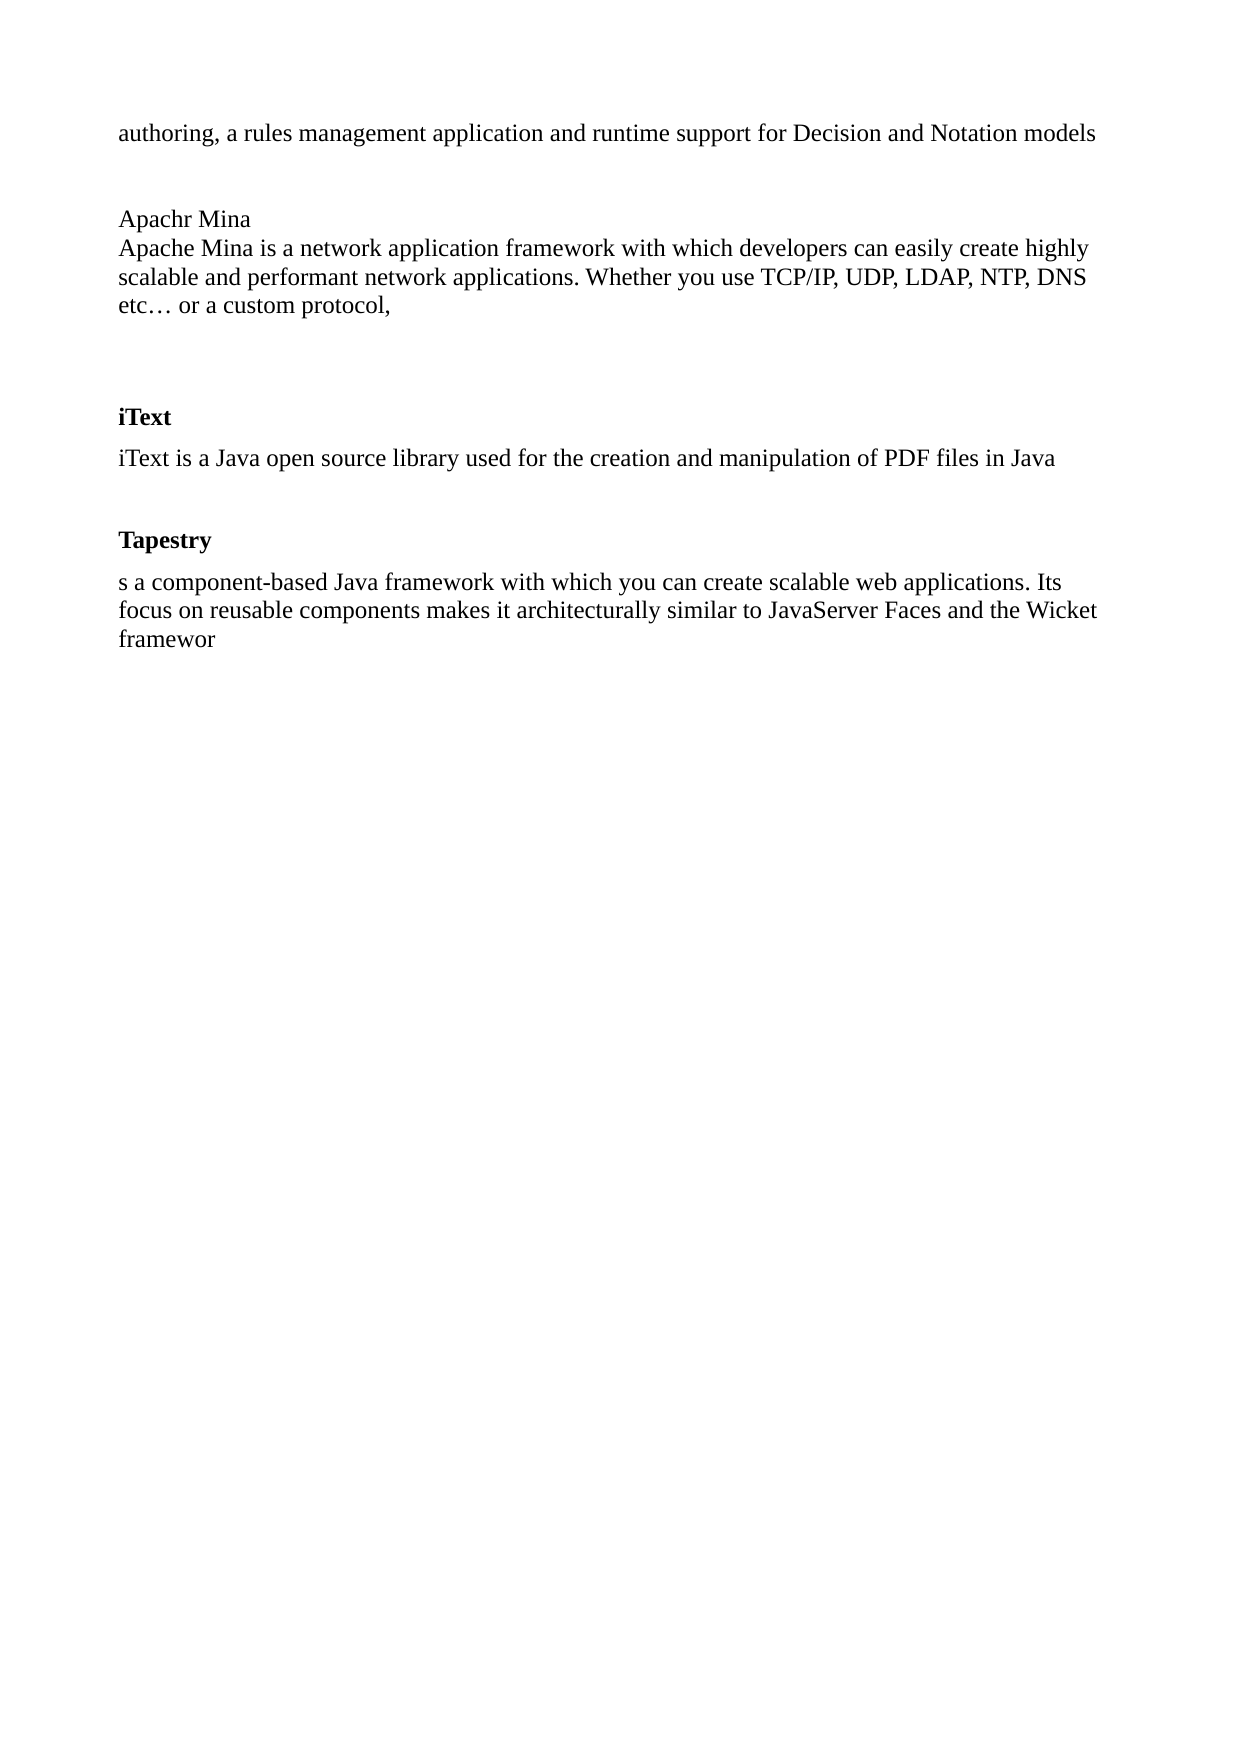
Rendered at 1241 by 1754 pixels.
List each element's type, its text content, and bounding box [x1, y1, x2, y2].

text Apache Mina is a network application framework with which developers can easily create highly scalable and performant network applications. Whether you use TCP/IP, UDP, LDAP, NTP, DNS etc… or a custom protocol, [118, 233, 1122, 319]
text s a component-based Java framework with which you can create scalable web applications. Its focus on reusable components makes it architecturally similar to JavaServer Faces and the Wicket framewor [118, 567, 1122, 653]
subtitle Tapestry [118, 526, 1122, 554]
text Apachr Mina [118, 204, 1122, 233]
text iText is a Java open source library used for the creation and manipulation of PDF files in Java [118, 443, 1122, 472]
text authoring, a rules management application and runtime support for Decision and Notation models [118, 118, 1122, 147]
subtitle iText [118, 402, 1122, 431]
